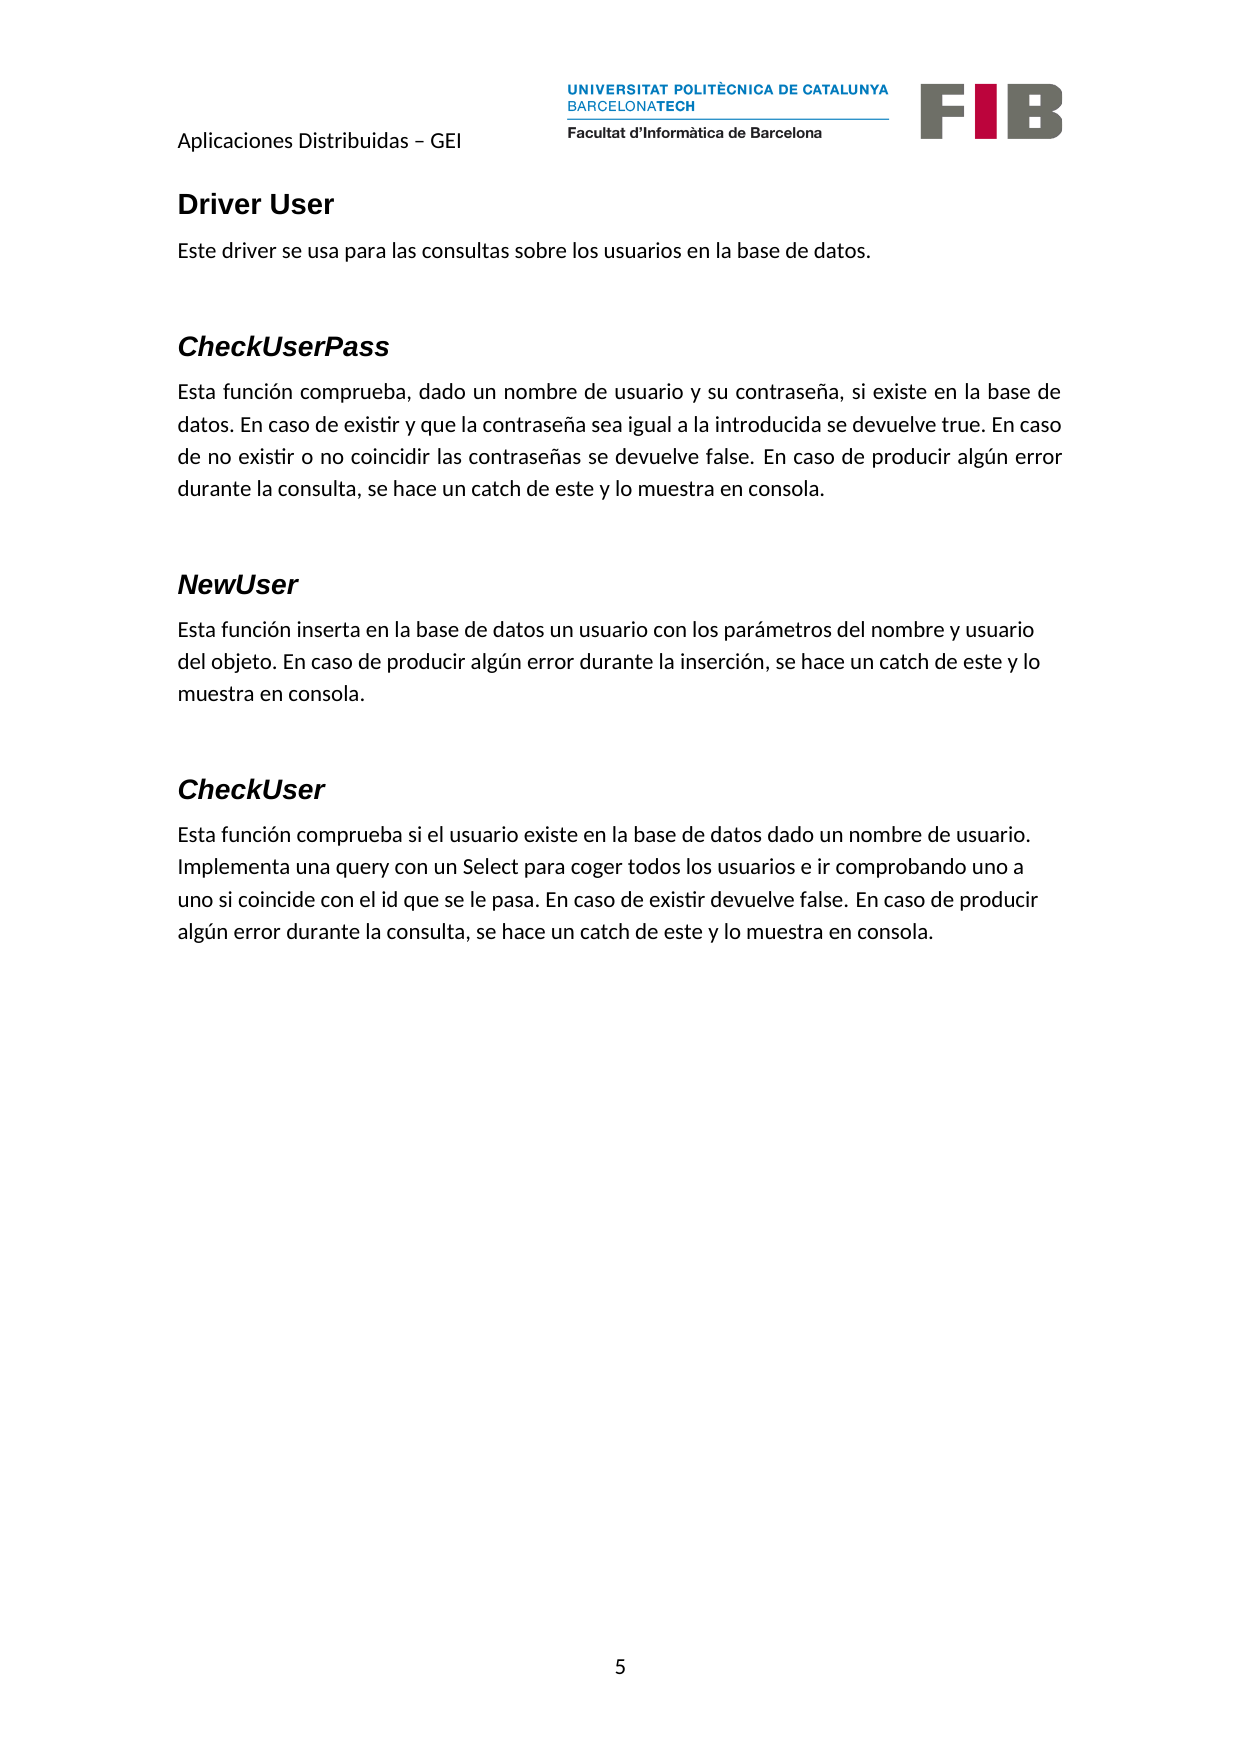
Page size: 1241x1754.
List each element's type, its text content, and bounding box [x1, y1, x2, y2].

text Esta función comprueba, dado un nombre de usuario y su contraseña, si existe en la base de datos. En caso de existir y que la contraseña sea igual a la introducida se devuelve true. En caso de no existir o no coincidir las contraseñas se devuelve false. En caso de producir algún error durante la consulta, se hace un catch de este y lo muestra en consola. [177, 377, 1063, 502]
subtitle Driver User [177, 187, 1063, 221]
picture [565, 73, 1063, 149]
subtitle CheckUser [177, 773, 1063, 805]
subtitle NewUser [177, 568, 1063, 600]
text Esta función comprueba si el usuario existe en la base de datos dado un nombre de usuario. Implementa una query con un Select para coger todos los usuarios e ir comprobando uno a uno si coincide con el id que se le pasa. En caso de existir devuelve false. En caso de producir algún error durante la consulta, se hace un catch de este y lo muestra en consola. [177, 820, 1063, 945]
text Esta función inserta en la base de datos un usuario con los parámetros del nombre y usuario del objeto. En caso de producir algún error durante la inserción, se hace un catch de este y lo muestra en consola. [177, 615, 1063, 707]
subtitle CheckUserPass [177, 330, 1063, 362]
text Este driver se usa para las consultas sobre los usuarios en la base de datos. [177, 236, 1063, 264]
